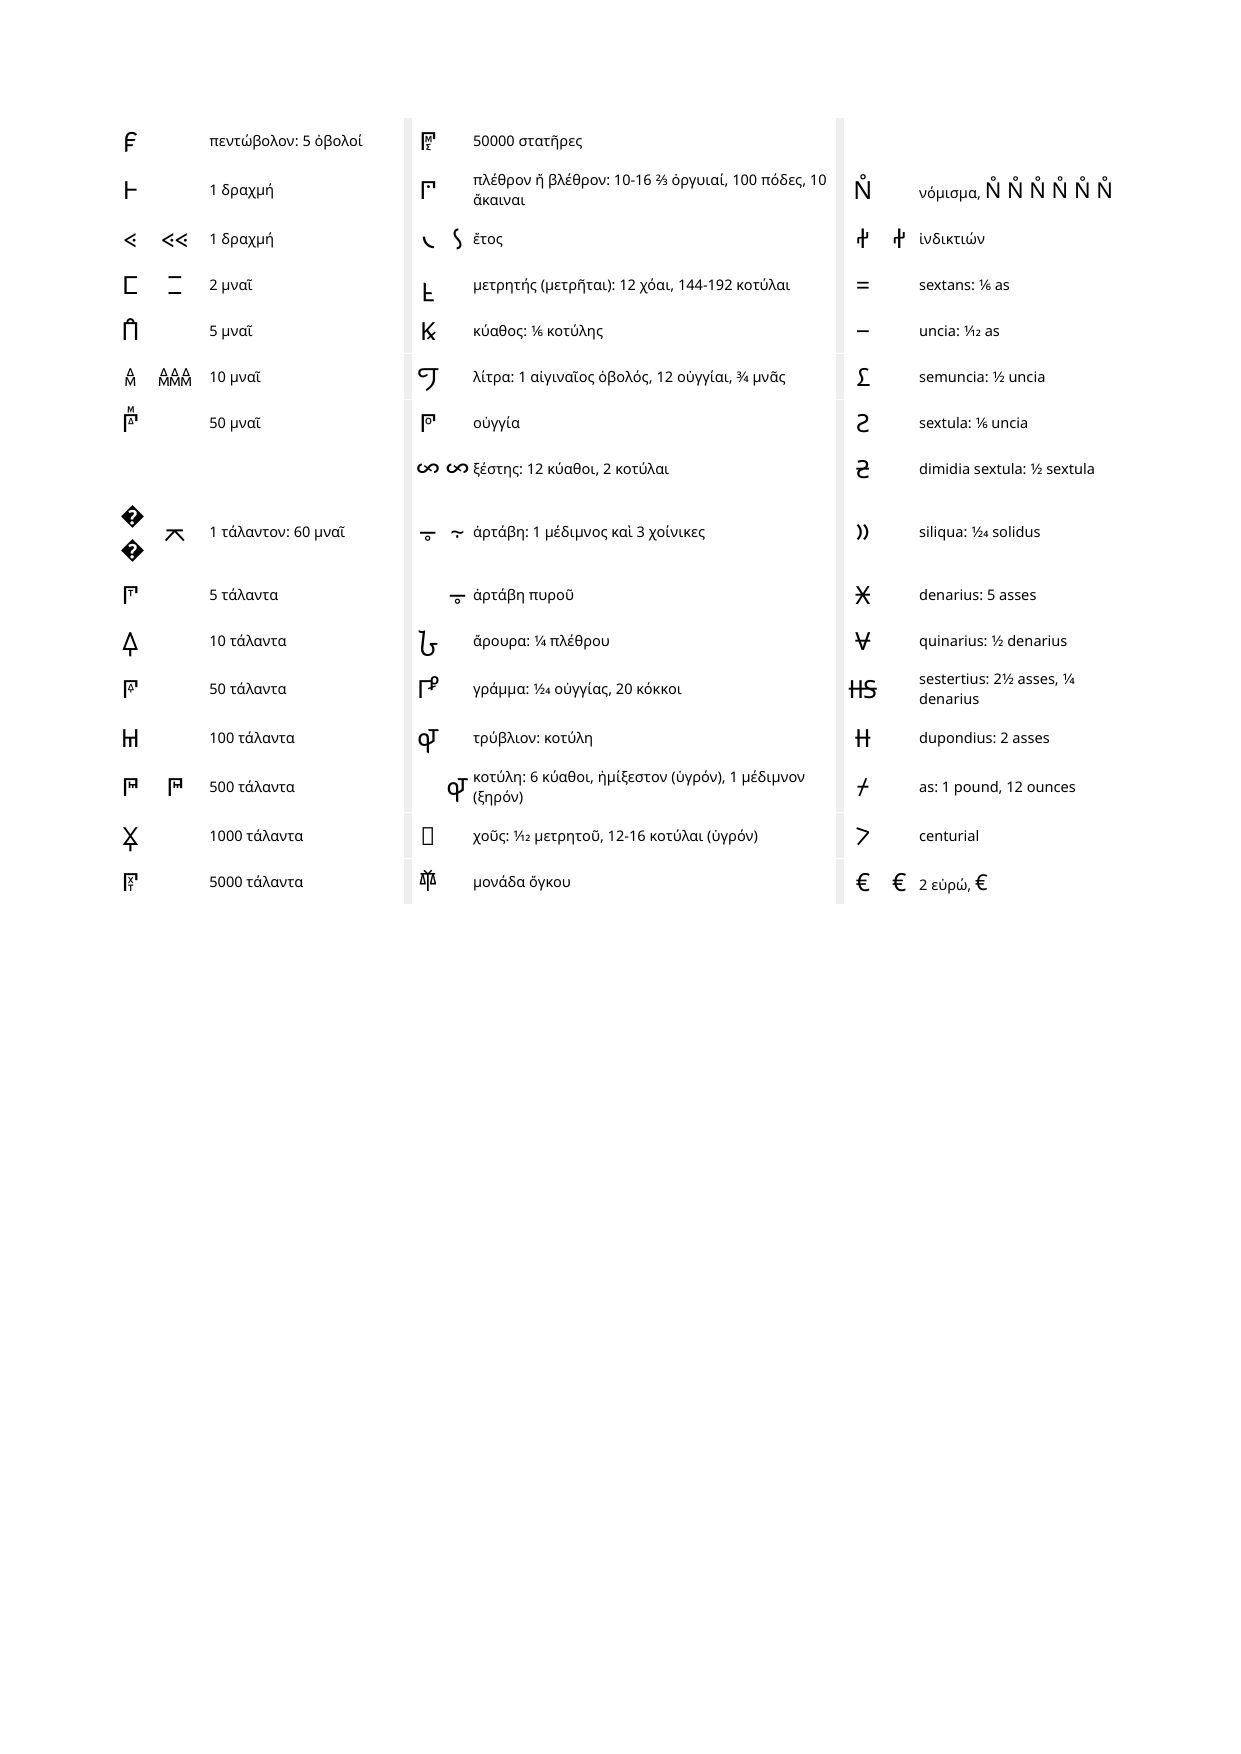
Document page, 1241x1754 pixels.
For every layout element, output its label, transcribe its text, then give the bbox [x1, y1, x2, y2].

table_cell [836, 118, 844, 164]
table_cell 𐅌 [142, 761, 207, 812]
table_cell χοῦς: 1/12 μετρητοῦ, 12-16 κοτύλαι (ὑγρόν) [471, 813, 836, 858]
table_cell 𐅈 [118, 571, 142, 617]
table_cell denarius: 5 asses [917, 571, 1122, 617]
table_cell [404, 571, 412, 617]
table_cell [404, 164, 412, 216]
table_cell [836, 571, 844, 617]
table_cell 50000 στατῆρες [471, 118, 836, 164]
table_cell 𐆔 [844, 445, 881, 491]
table_cell 5 μναῖ [208, 308, 404, 353]
table_cell [881, 400, 917, 445]
table_cell 𐆍 [844, 216, 881, 262]
table_cell dupondius: 2 asses [917, 715, 1122, 761]
table_cell [443, 617, 471, 663]
table_cell 𐅗 [118, 354, 142, 399]
table_cell uncia: 1/12 as [917, 308, 1122, 353]
table_cell 50 μναῖ [208, 400, 404, 445]
table_cell ἄρουρα: 1/4 πλέθρου [471, 617, 836, 663]
table_cell quinarius: 1/2 denarius [917, 617, 1122, 663]
table_cell ξέστης: 12 κύαθοι, 2 κοτύλαι [471, 445, 836, 491]
table_cell centurial [917, 813, 1122, 858]
table_cell [404, 859, 412, 904]
table_cell [836, 216, 844, 262]
table_cell 𐅴 [118, 400, 142, 445]
table_cell γράμμα: 1/24 οὐγγίας, 20 κόκκοι [471, 663, 836, 715]
table_cell [142, 445, 207, 491]
table_cell 𐆇 [412, 617, 443, 663]
table_cell [836, 354, 844, 399]
table_cell 𐅺 [142, 491, 207, 571]
table_cell κύαθος: 1/6 κοτύλης [471, 308, 836, 353]
table_cell 𐆄 [412, 400, 443, 445]
table_cell 𐅋 [118, 715, 142, 761]
table_cell [836, 262, 844, 308]
table_cell [881, 571, 917, 617]
table_cell [836, 491, 844, 571]
table_cell 𐅝 [118, 262, 142, 308]
table_cell 𐆕 [844, 491, 881, 571]
table_cell [836, 617, 844, 663]
table_cell 𐆌 [443, 216, 471, 262]
table_cell [917, 118, 1122, 164]
table_cell 𐅹 [412, 216, 443, 262]
table_cell τρύβλιον: κοτύλη [471, 715, 836, 761]
table_cell ⸟ [443, 491, 471, 571]
table_cell [881, 491, 917, 571]
table_cell [142, 715, 207, 761]
table_cell as: 1 pound, 12 ounces [917, 761, 1122, 812]
table_cell [412, 571, 443, 617]
table_cell 𐅺 [118, 491, 142, 571]
table_cell 𐆐 [844, 262, 881, 308]
table_cell [881, 663, 917, 715]
table_cell 𐆅 [412, 445, 443, 491]
table_cell [881, 445, 917, 491]
table_cell [881, 164, 917, 216]
table_cell 𐆛 [844, 813, 881, 858]
table_cell [142, 164, 207, 216]
table_cell [404, 445, 412, 491]
table_cell ἀρτάβη πυροῦ [471, 571, 836, 617]
table_cell 𐅉 [118, 617, 142, 663]
table_cell [836, 445, 844, 491]
table_cell 𐆉 [443, 761, 471, 812]
table_cell 𐅳 [118, 308, 142, 353]
table_cell [836, 400, 844, 445]
table_cell 𐅍 [118, 813, 142, 858]
table_cell sextans: 1/6 as [917, 262, 1122, 308]
table_cell dimidia sextula: 1/2 sextula [917, 445, 1122, 491]
table_cell πεντώβολον: 5 ὀβολοί [208, 118, 404, 164]
table_cell 𐆚 [844, 761, 881, 812]
table_cell 100 τάλαντα [208, 715, 404, 761]
table_cell [404, 663, 412, 715]
table_cell [443, 354, 471, 399]
table_cell νόμισμα, 𐆎 𐆎 𐆎 𐆎 𐆎 𐆎 [917, 164, 1122, 216]
table_cell 𐅖 [412, 118, 443, 164]
table_cell 2 εὐρώ, € [917, 859, 1122, 904]
table_cell [404, 715, 412, 761]
table_cell 𐅻𐅻 [142, 216, 207, 262]
table_cell 𐆁 [412, 262, 443, 308]
table_cell [404, 262, 412, 308]
table_cell 𐆗 [844, 617, 881, 663]
table_cell [836, 663, 844, 715]
table_cell [142, 813, 207, 858]
table_cell 𐅺 [129, 544, 137, 554]
table_cell 𐆉 [412, 715, 443, 761]
table_cell [404, 216, 412, 262]
table_cell 500 τάλαντα [208, 761, 404, 812]
table_cell [443, 813, 471, 858]
table_cell [404, 308, 412, 353]
table_cell [836, 761, 844, 812]
table_cell 10 τάλαντα [208, 617, 404, 663]
table_cell 𐄷 [412, 859, 443, 904]
table_cell [208, 445, 404, 491]
table_cell 𐅻 [118, 216, 142, 262]
table_cell 1 δραχμή [208, 164, 404, 216]
table_cell κοτύλη: 6 κύαθοι, ἡμίξεστον (ὑγρόν), 1 μέδιμνον (ξηρόν) [471, 761, 836, 812]
table_cell [443, 308, 471, 353]
table_cell [404, 400, 412, 445]
table_cell [443, 663, 471, 715]
table_cell [404, 813, 412, 858]
table_cell [881, 354, 917, 399]
table_cell [404, 118, 412, 164]
table_cell 𐆑 [844, 308, 881, 353]
table_cell 1 δραχμή [208, 216, 404, 262]
table_cell 𐆃 [412, 354, 443, 399]
table_cell πλέθρον ἤ βλέθρον: 10-16 2/3 ὀργυιαί, 100 πόδες, 10 ἄκαιναι [471, 164, 836, 216]
table_cell 𐅌 [118, 761, 142, 812]
table_cell 𐆂 [412, 308, 443, 353]
table_cell 𐆍 [881, 216, 917, 262]
table_cell [881, 715, 917, 761]
table_cell [142, 617, 207, 663]
table_cell sextula: 1/6 uncia [917, 400, 1122, 445]
table_cell [443, 118, 471, 164]
table_cell ἀρτάβη: 1 μέδιμνος καὶ 3 χοίνικες [471, 491, 836, 571]
table_cell [142, 308, 207, 353]
table_cell 𐆅 [443, 445, 471, 491]
table_cell [142, 859, 207, 904]
table_cell € [881, 859, 917, 904]
table_cell μετρητής (μετρῆται): 12 χόαι, 144-192 κοτύλαι [471, 262, 836, 308]
table_cell 5 τάλαντα [208, 571, 404, 617]
table_cell [142, 571, 207, 617]
table_cell 𐅗𐅗𐅗 [142, 354, 207, 399]
table_cell [881, 308, 917, 353]
table_cell [142, 400, 207, 445]
table_cell [881, 813, 917, 858]
table_cell 𐆖 [844, 571, 881, 617]
table_cell [881, 118, 917, 164]
table_cell [836, 813, 844, 858]
table_cell [836, 859, 844, 904]
table_cell 𐆆 [443, 571, 471, 617]
table_cell [118, 445, 142, 491]
table_cell [404, 761, 412, 812]
table_cell 𐆎 [844, 164, 881, 216]
table_cell 𐅊 [118, 663, 142, 715]
table_cell siliqua: 1/24 solidus [917, 491, 1122, 571]
table_cell [836, 308, 844, 353]
table_cell 𐆘 [844, 663, 881, 715]
table_cell [404, 617, 412, 663]
table_cell € [844, 859, 881, 904]
table_cell 𐅘 [412, 164, 443, 216]
table_cell [844, 118, 881, 164]
table_cell [836, 164, 844, 216]
table_cell 𐆀 [118, 118, 142, 164]
table_cell semuncia: 1/2 uncia [917, 354, 1122, 399]
table_cell [412, 761, 443, 812]
table_cell ἰνδικτιών [917, 216, 1122, 262]
table_cell [881, 617, 917, 663]
table_cell [881, 761, 917, 812]
table_cell 𐅂 [118, 164, 142, 216]
table_cell sestertius: 21/2 asses, 1/4 denarius [917, 663, 1122, 715]
table_cell 𐆒 [844, 354, 881, 399]
table_cell 𐆆 [412, 491, 443, 571]
table_cell 5000 τάλαντα [208, 859, 404, 904]
table_cell μονάδα ὄγκου [471, 859, 836, 904]
table_cell [443, 400, 471, 445]
table_cell 10 μναῖ [208, 354, 404, 399]
table_cell 1000 τάλαντα [208, 813, 404, 858]
table_cell [142, 118, 207, 164]
table_cell 𐅎 [118, 859, 142, 904]
table_cell λίτρα: 1 αἰγιναῖος ὀβολός, 12 οὐγγίαι, 3/4 μνᾶς [471, 354, 836, 399]
table_cell [404, 491, 412, 571]
table_cell 𐅞 [142, 262, 207, 308]
table_cell 𐆈 [412, 663, 443, 715]
table_cell [142, 663, 207, 715]
table_cell [443, 715, 471, 761]
table_cell [404, 354, 412, 399]
table_cell 1 τάλαντον: 60 μναῖ [208, 491, 404, 571]
table_cell 𐆙 [844, 715, 881, 761]
table_cell [443, 262, 471, 308]
table_cell οὐγγία [471, 400, 836, 445]
table_cell 50 τάλαντα [208, 663, 404, 715]
table_cell 𐅺 [129, 510, 137, 520]
table_cell 𐆓 [844, 400, 881, 445]
table_cell [836, 715, 844, 761]
table_cell [881, 262, 917, 308]
table_cell [443, 859, 471, 904]
table_cell 𐆬 [412, 813, 443, 858]
table_cell 2 μναῖ [208, 262, 404, 308]
table_cell [443, 164, 471, 216]
table_cell ἔτος [471, 216, 836, 262]
